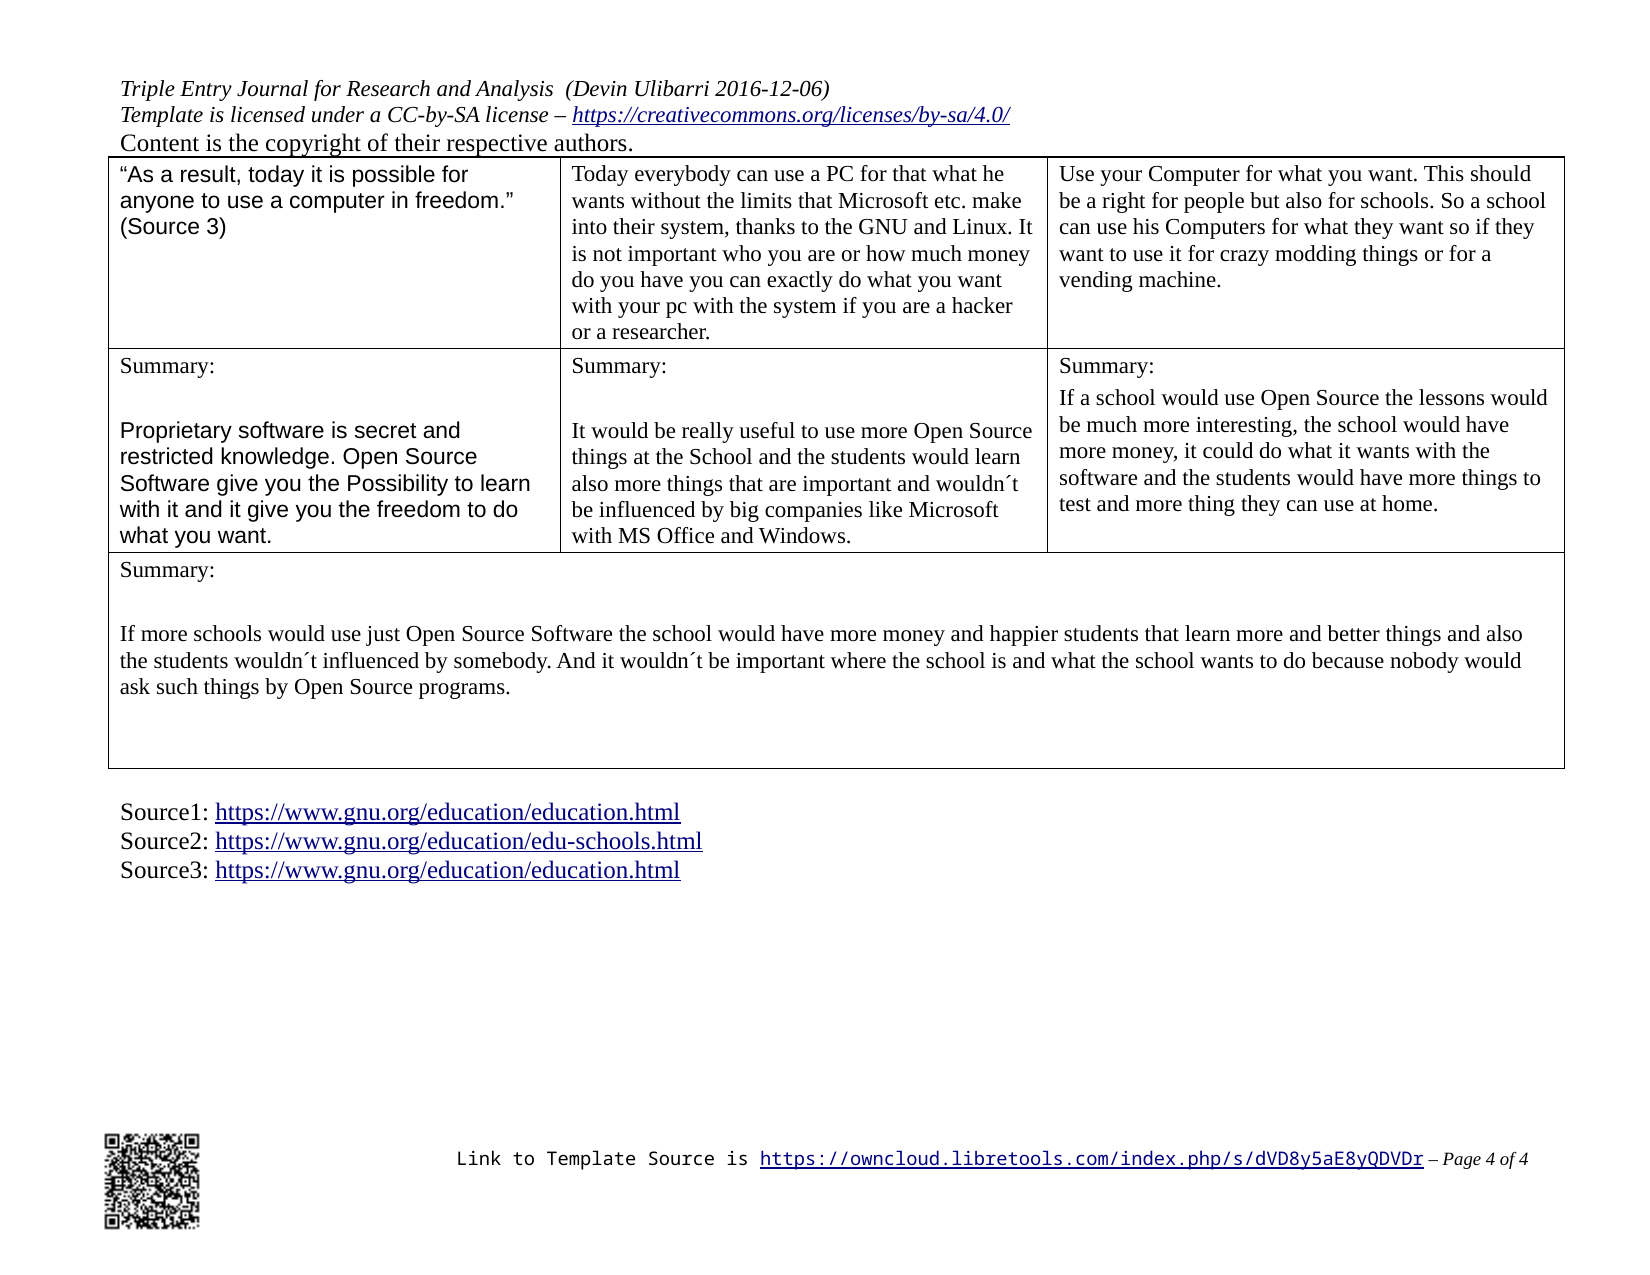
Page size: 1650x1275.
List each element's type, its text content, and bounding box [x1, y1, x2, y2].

table_cell Summary: It would be really useful to use more Open Source things at the School and the students would learn also more things that are important and wouldn´t be influenced by big companies like Microsoft with MS Office and Windows. [561, 349, 1047, 552]
table_cell Summary: If a school would use Open Source the lessons would be much more interesting, the school would have more money, it could do what it wants with the software and the students would have more things to test and more thing they can use at home. [1048, 349, 1564, 552]
table_cell Summary: Proprietary software is secret and restricted knowledge. Open Source Software give you the Possibility to learn with it and it give you the freedom to do what you want. [109, 349, 560, 552]
table_cell Summary: If more schools would use just Open Source Software the school would have more money and happier students that learn more and better things and also the students wouldn´t influenced by somebody. And it wouldn´t be important where the school is and what the school wants to do because nobody would ask such things by Open Source programs. [109, 553, 1564, 767]
table_cell Use your Computer for what you want. This should be a right for people but also for schools. So a school can use his Computers for what they want so if they want to use it for crazy modding things or for a vending machine. [1048, 158, 1564, 348]
text Source3: https://www.gnu.org/education/education.html [120, 855, 1530, 883]
text Source1: https://www.gnu.org/education/education.html [120, 797, 1530, 826]
table_cell “As a result, today it is possible for anyone to use a computer in freedom.” (Source 3) [109, 158, 560, 348]
text Source2: https://www.gnu.org/education/edu-schools.html [120, 826, 1530, 855]
table_cell Today everybody can use a PC for that what he wants without the limits that Microsoft etc. make into their system, thanks to the GNU and Linux. It is not important who you are or how much money do you have you can exactly do what you want with your pc with the system if you are a hacker or a researcher. [561, 158, 1047, 348]
